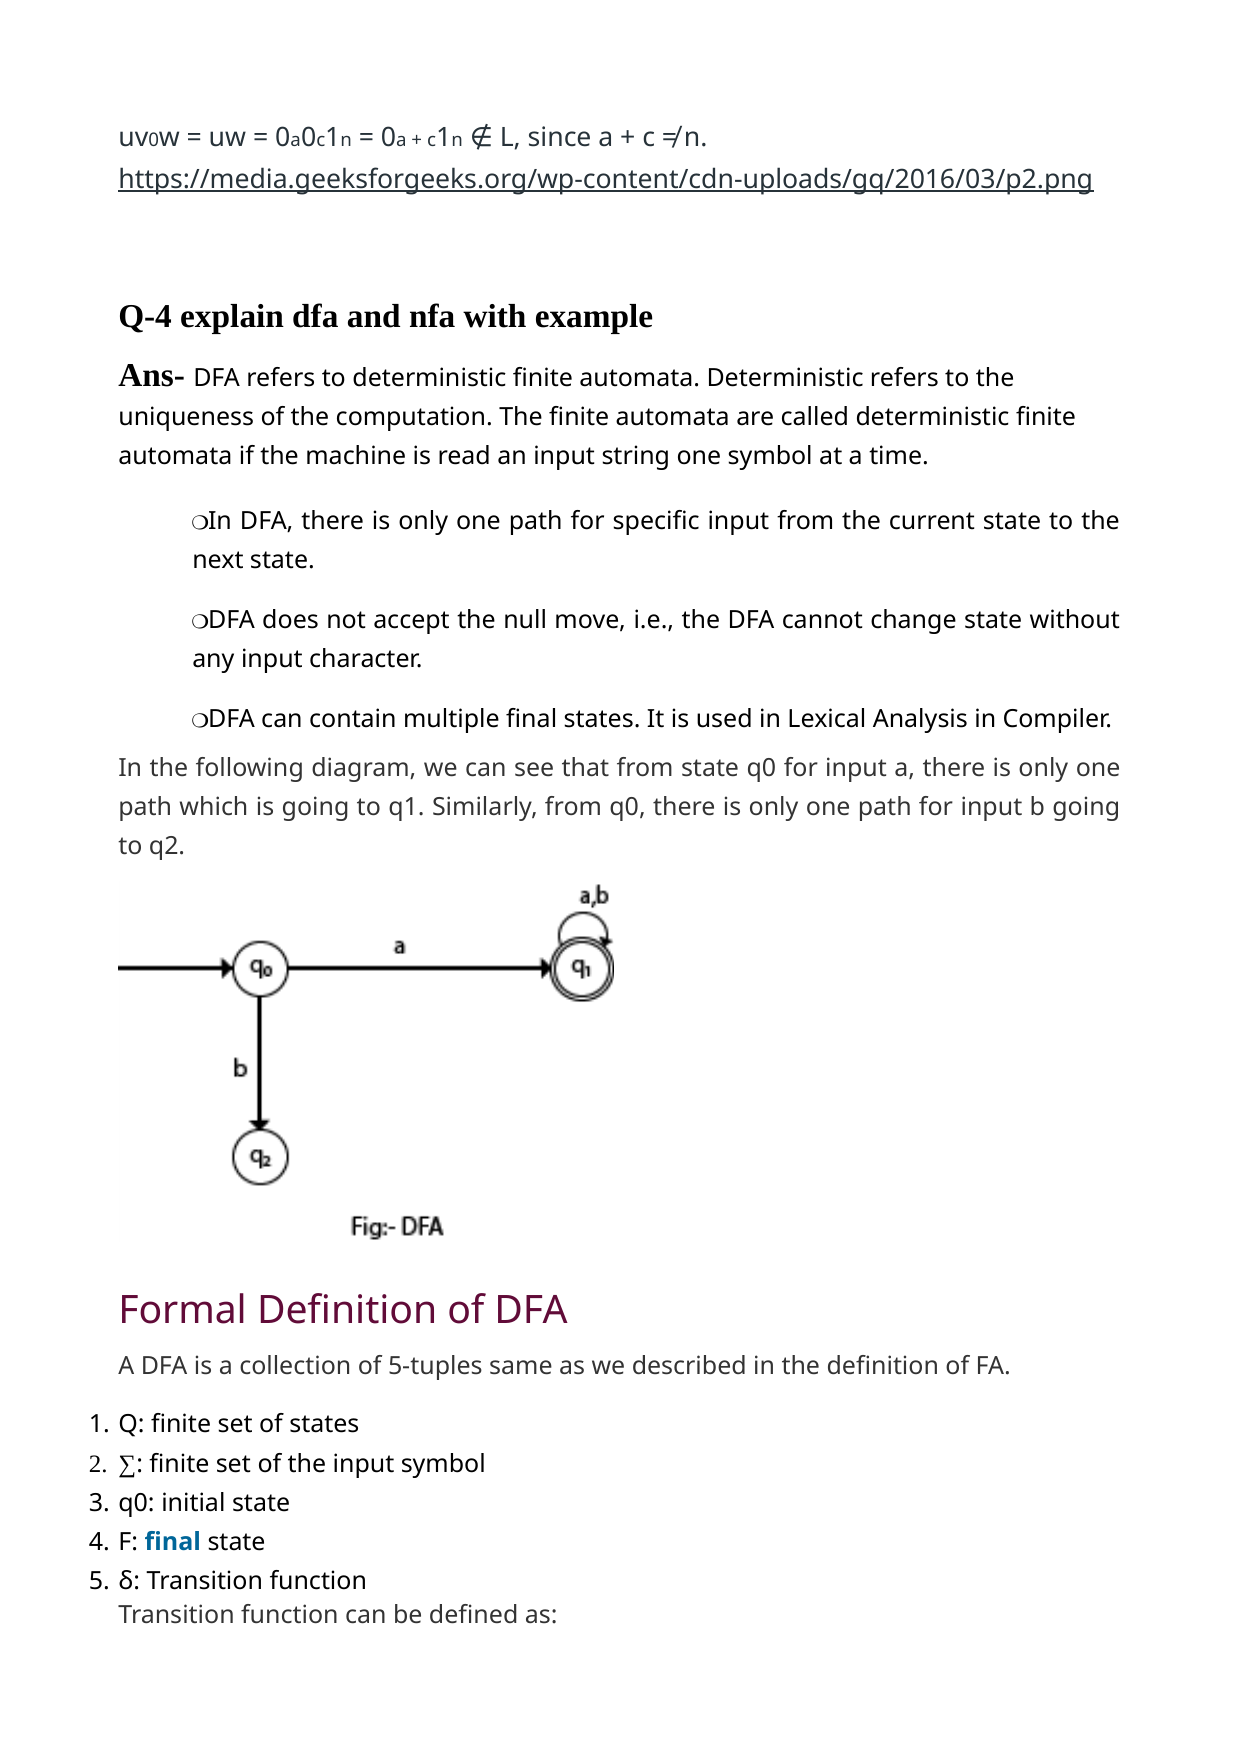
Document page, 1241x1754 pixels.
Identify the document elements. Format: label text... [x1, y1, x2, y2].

list Q: finite set of states [118, 1401, 1122, 1440]
list DFA can contain multiple final states. It is used in Lexical Analysis in Compiler. [118, 696, 1122, 735]
list DFA does not accept the null move, i.e., the DFA cannot change state without any input character. [118, 597, 1122, 675]
picture [118, 881, 614, 1242]
text uv0w = uw = 0a0c1n = 0a + c1n ∉ L, since a + c ≠ n. https://media.geeksforgeeks.org/wp-content/cdn-uploads/gq/2016/03/p2.png [118, 118, 1122, 196]
list F: final state [118, 1518, 1122, 1557]
text Transition function can be defined as: [118, 1596, 1122, 1631]
list δ: Transition function [118, 1557, 1122, 1596]
text A DFA is a collection of 5-tuples same as we described in the definition of FA. [118, 1347, 1122, 1381]
subtitle Formal Definition of DFA [118, 1282, 1122, 1335]
text In the following diagram, we can see that from state q0 for input a, there is only one path which is going to q1. Similarly, from q0, there is only one path for input b going to q2. [118, 749, 1122, 862]
list q0: initial state [118, 1479, 1122, 1518]
list In DFA, there is only one path for specific input from the current state to the next state. [118, 498, 1122, 576]
list ∑: finite set of the input symbol [118, 1440, 1122, 1479]
text Ans- DFA refers to deterministic finite automata. Deterministic refers to the uniqueness of the computation. The finite automata are called deterministic finite automata if the machine is read an input string one symbol at a time. [118, 355, 1122, 472]
text Q-4 explain dfa and nfa with example [118, 296, 1122, 335]
